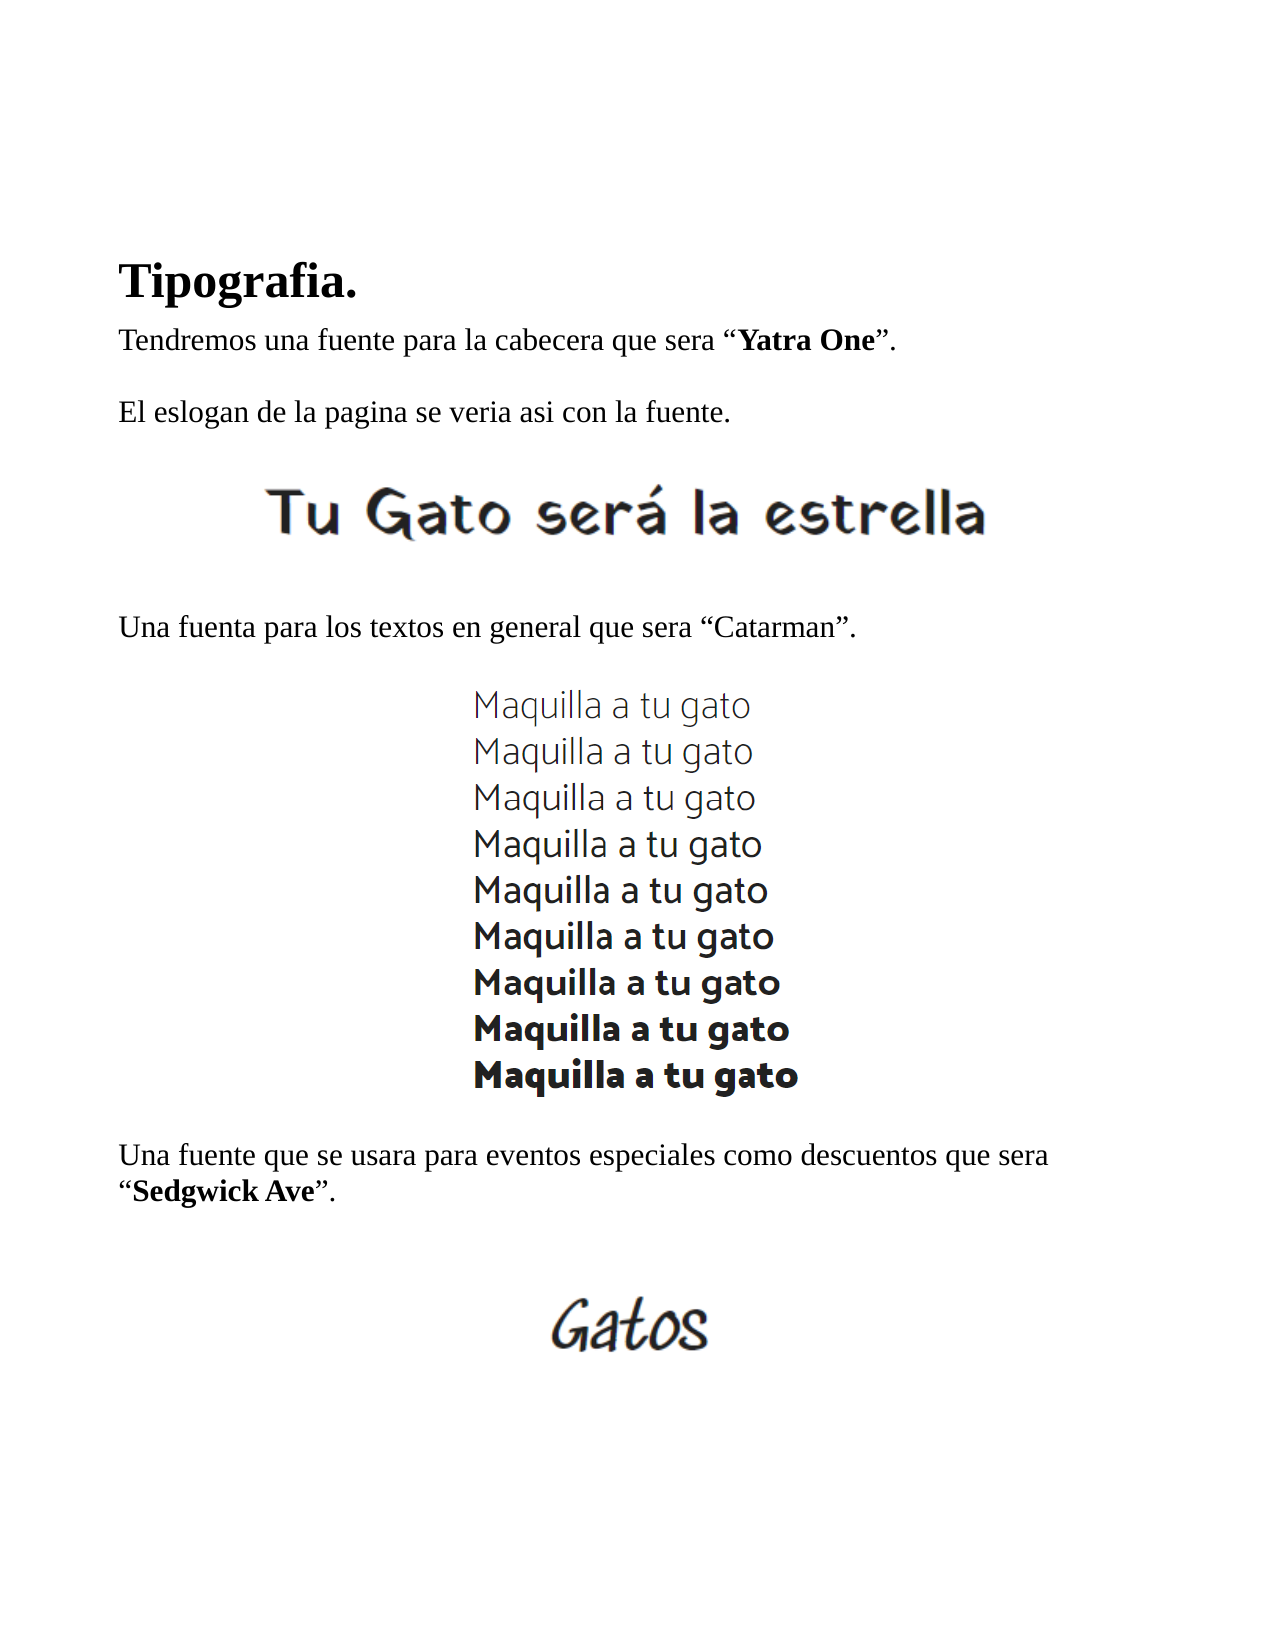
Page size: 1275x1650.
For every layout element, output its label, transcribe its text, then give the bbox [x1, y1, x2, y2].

text Tendremos una fuente para la cabecera que sera “Yatra One”. [118, 321, 1157, 357]
picture [548, 1278, 727, 1371]
text El eslogan de la pagina se veria asi con la fuente. [118, 393, 1157, 429]
picture [261, 464, 1014, 562]
text Una fuenta para los textos en general que sera “Catarman”. [118, 608, 1157, 644]
subtitle Una fuente que se usara para eventos especiales como descuentos que sera “Sedgwick Ave”. [118, 1137, 1157, 1208]
subtitle Tipografia. [118, 251, 1157, 308]
picture [465, 680, 810, 1101]
